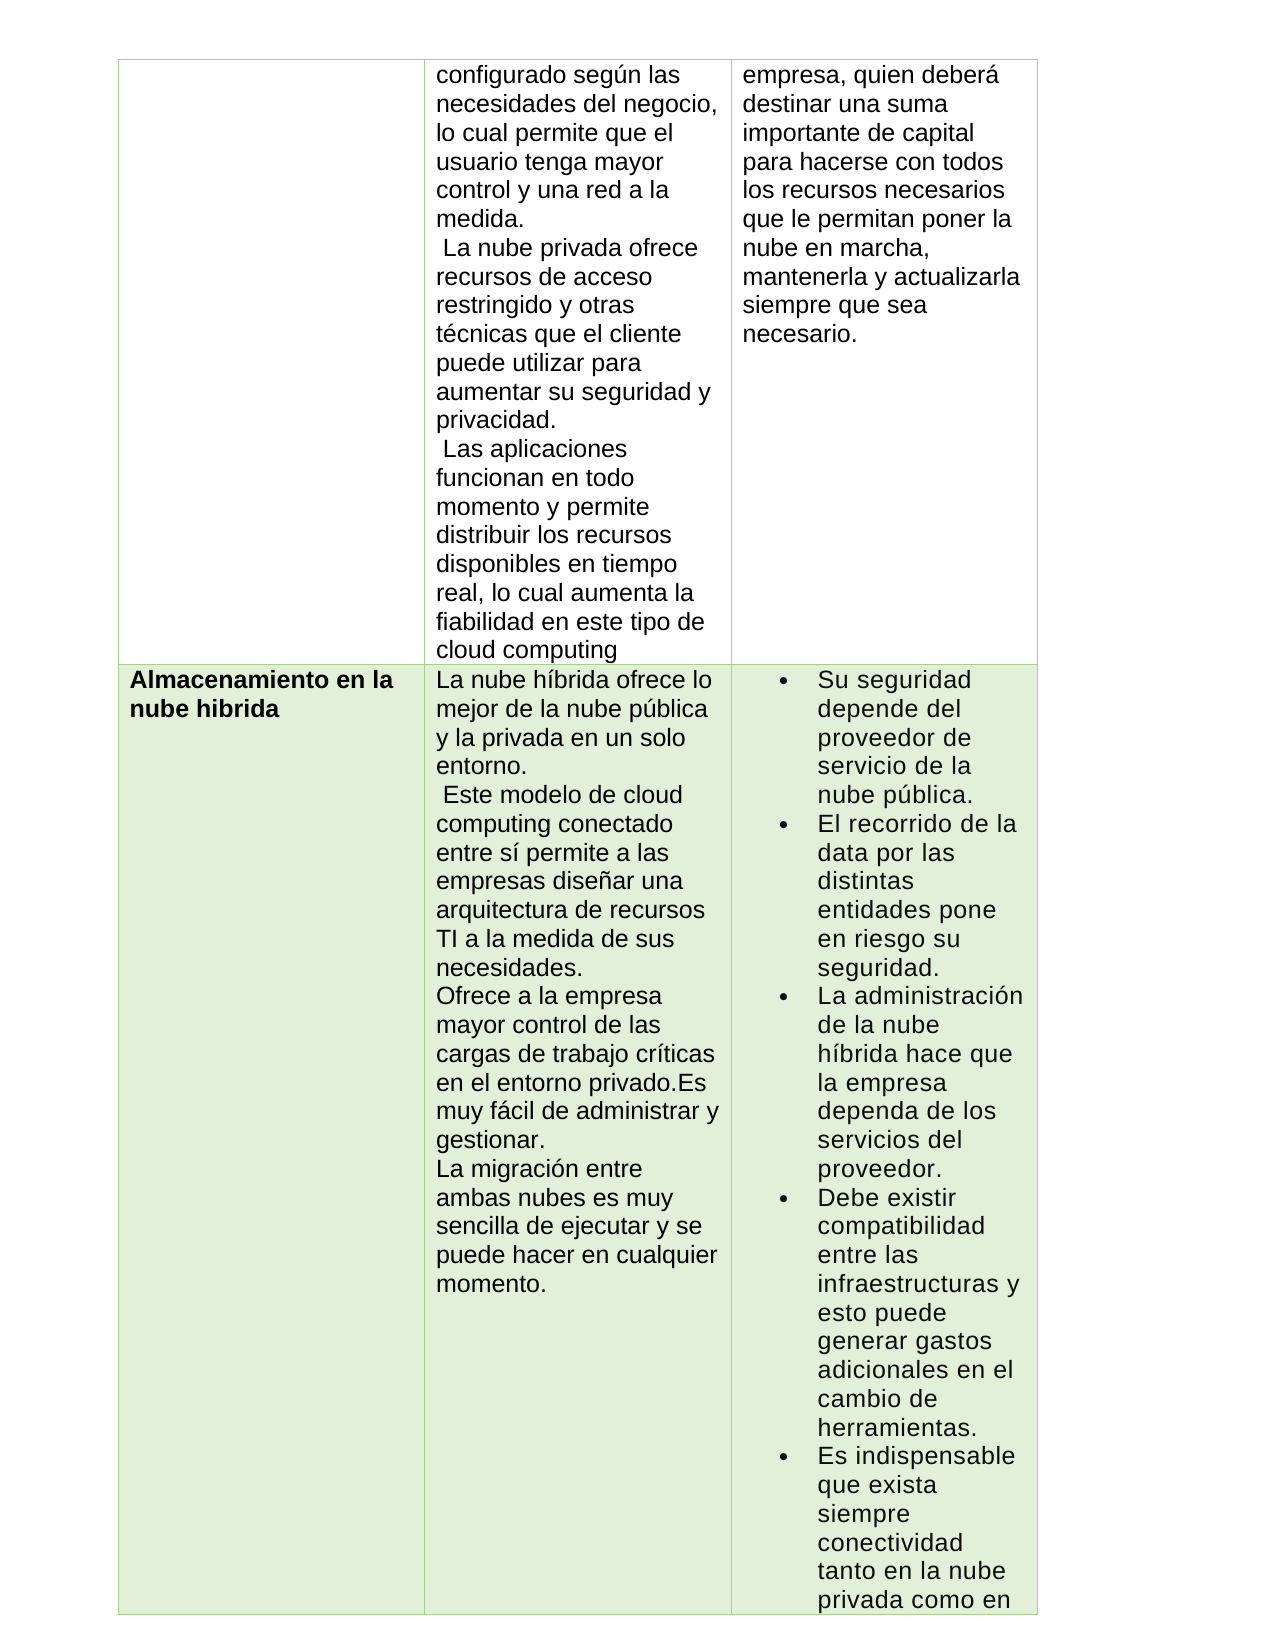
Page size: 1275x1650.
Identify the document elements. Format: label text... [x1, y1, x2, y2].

table_cell Su seguridad depende del proveedor de servicio de la nube pública. El recorrido de la data por las distintas entidades pone en riesgo su seguridad. La administración de la nube híbrida hace que la empresa dependa de los servicios del proveedor. Debe existir compatibilidad entre las infraestructuras y esto puede generar gastos adicionales en el cambio de herramientas. Es indispensable que exista siempre conectividad tanto en la nube privada como en [732, 665, 1037, 1614]
table_cell La nube híbrida ofrece lo mejor de la nube pública y la privada en un solo entorno. Este modelo de cloud computing conectado entre sí permite a las empresas diseñar una arquitectura de recursos TI a la medida de sus necesidades. Ofrece a la empresa mayor control de las cargas de trabajo críticas en el entorno privado.Es muy fácil de administrar y gestionar. La migración entre ambas nubes es muy sencilla de ejecutar y se puede hacer en cualquier momento. [425, 665, 731, 1614]
table_cell empresa, quien deberá destinar una suma importante de capital para hacerse con todos los recursos necesarios que le permitan poner la nube en marcha, mantenerla y actualizarla siempre que sea necesario. [732, 60, 1037, 664]
table_cell Almacenamiento en la nube hibrida [119, 665, 424, 1614]
table_cell configurado según las necesidades del negocio, lo cual permite que el usuario tenga mayor control y una red a la medida. La nube privada ofrece recursos de acceso restringido y otras técnicas que el cliente puede utilizar para aumentar su seguridad y privacidad. Las aplicaciones funcionan en todo momento y permite distribuir los recursos disponibles en tiempo real, lo cual aumenta la fiabilidad en este tipo de cloud computing [425, 60, 731, 664]
table_cell [119, 60, 424, 664]
